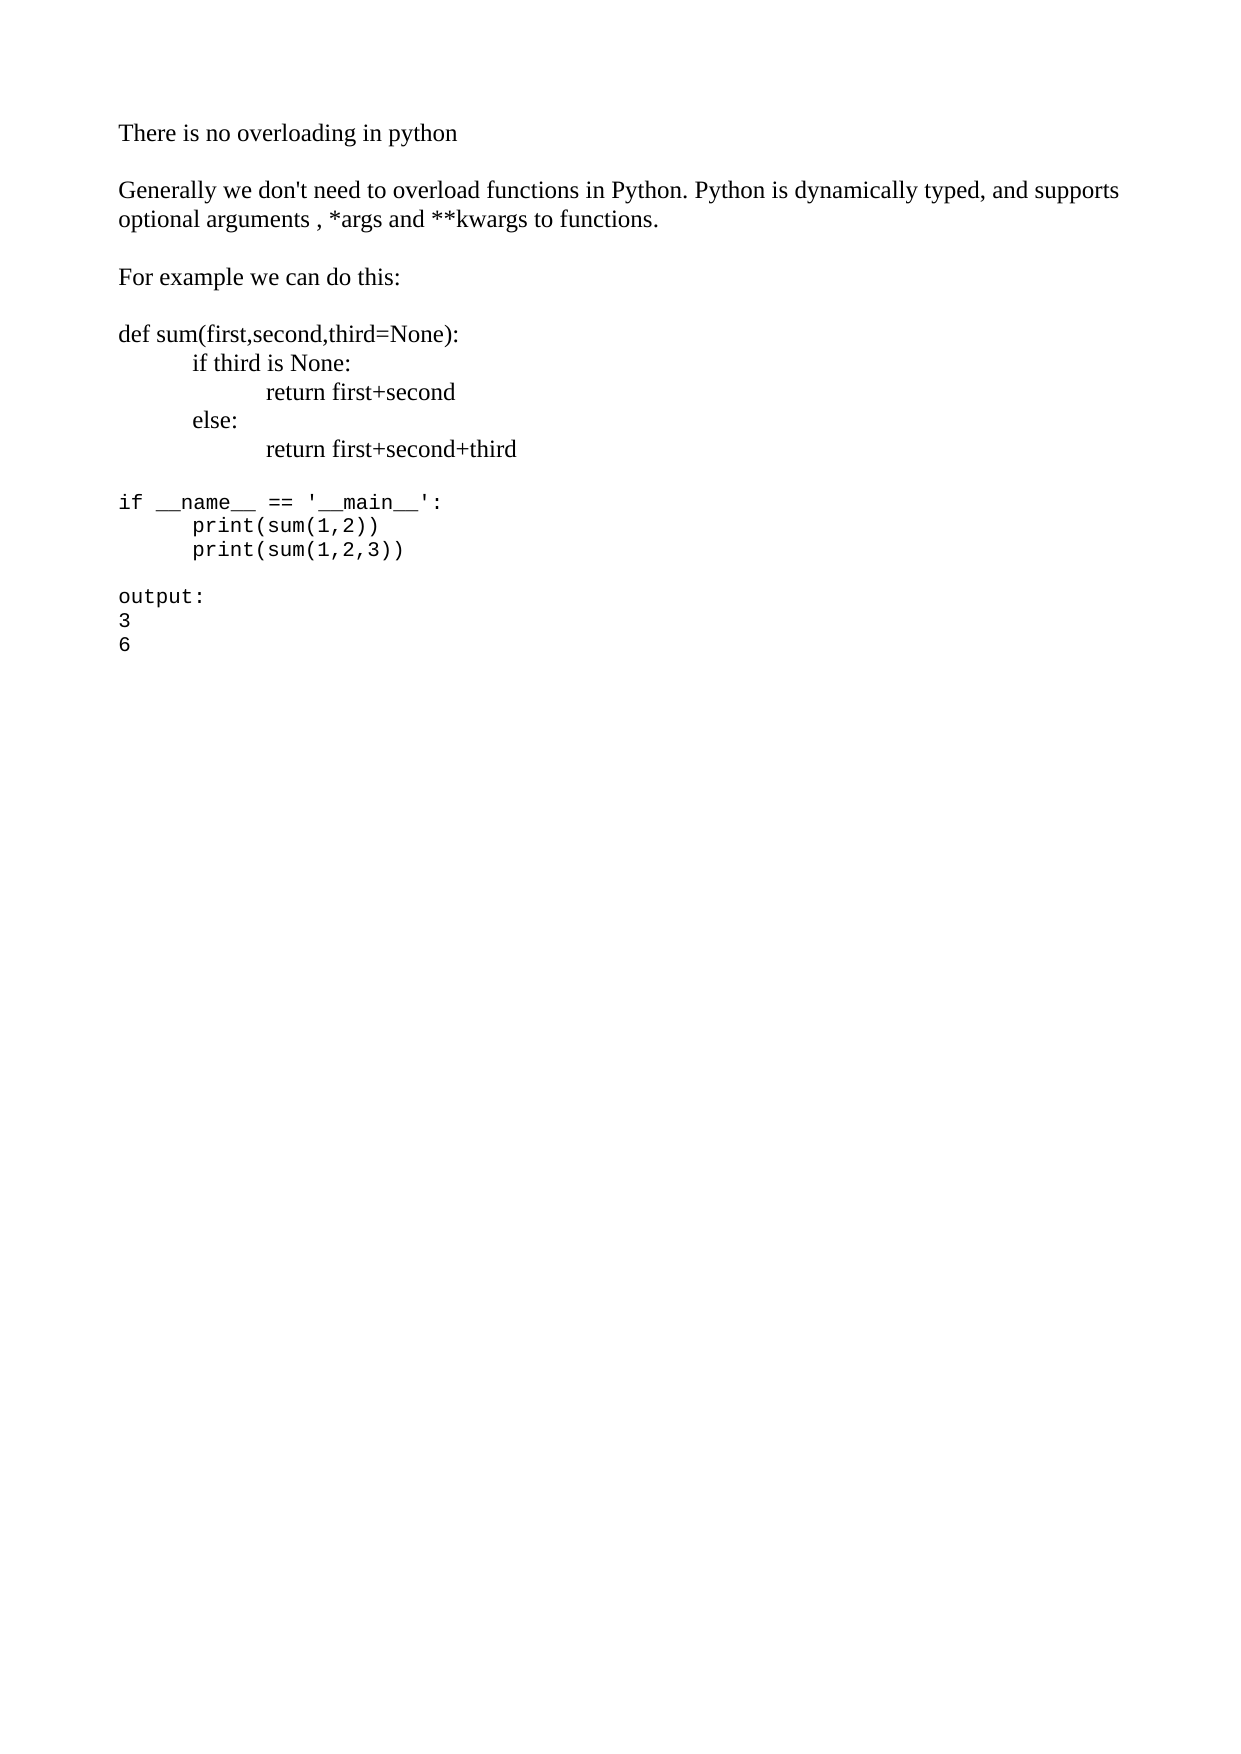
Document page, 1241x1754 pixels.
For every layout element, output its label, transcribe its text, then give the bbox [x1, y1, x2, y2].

text if __name__ == '__main__': [118, 492, 1122, 516]
text For example we can do this: [118, 262, 1122, 291]
text if third is None: [118, 348, 1122, 377]
text 3 [118, 610, 1122, 634]
text print(sum(1,2,3)) [118, 539, 1122, 563]
text def sum(first,second,third=None): [118, 319, 1122, 348]
text 6 [118, 634, 1122, 657]
text Generally we don't need to overload functions in Python. Python is dynamically typed, and supports optional arguments , *args and **kwargs to functions. [118, 176, 1122, 233]
text return first+second [118, 377, 1122, 406]
text print(sum(1,2)) [118, 516, 1122, 539]
text output: [118, 586, 1122, 610]
text else: [118, 406, 1122, 434]
text return first+second+third [118, 434, 1122, 463]
text There is no overloading in python [118, 118, 1122, 147]
